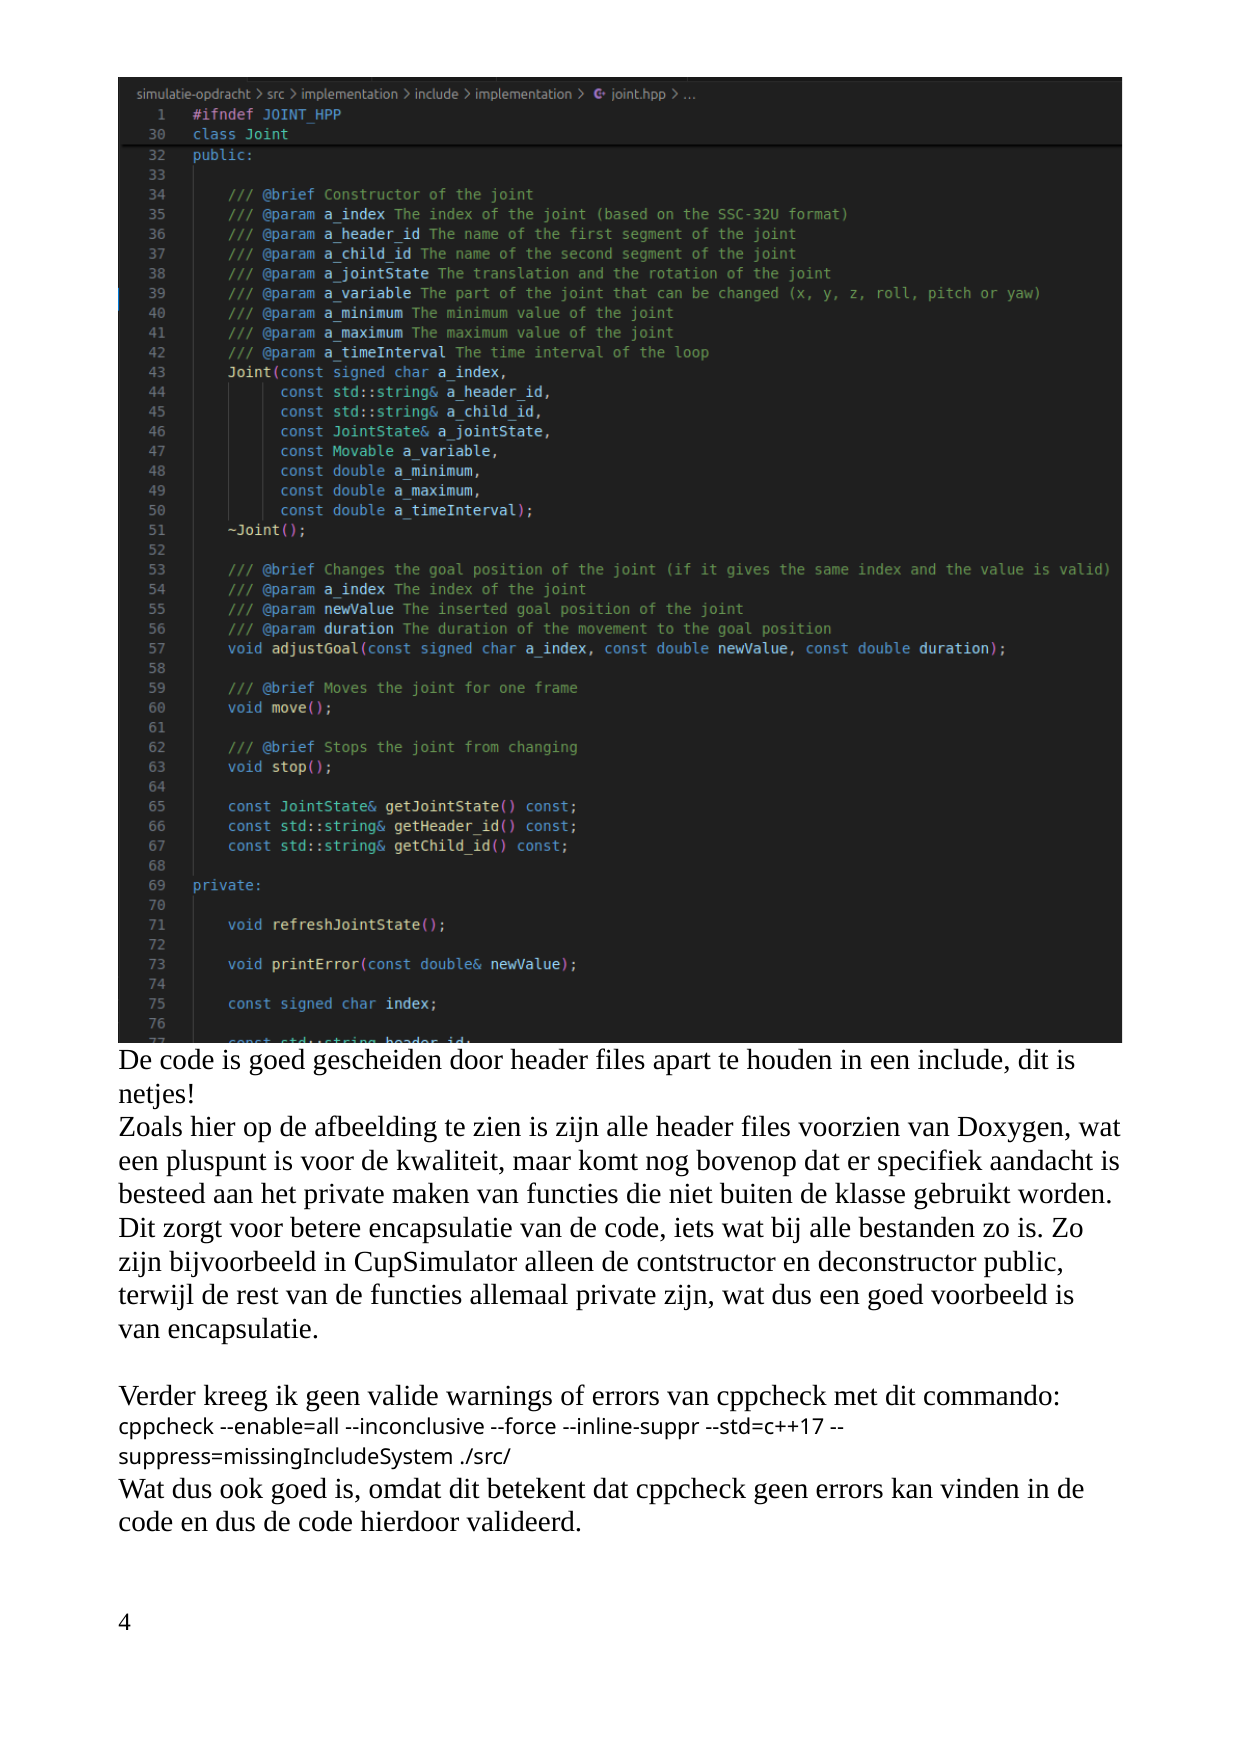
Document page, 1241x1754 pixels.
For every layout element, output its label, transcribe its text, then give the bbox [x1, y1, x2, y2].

text De code is goed gescheiden door header files apart te houden in een include, dit is netjes! [118, 1043, 1122, 1109]
text Wat dus ook goed is, omdat dit betekent dat cppcheck geen errors kan vinden in de code en dus de code hierdoor valideerd. [118, 1471, 1122, 1538]
picture [118, 77, 1123, 1043]
text Zoals hier op de afbeelding te zien is zijn alle header files voorzien van Doxygen, wat een pluspunt is voor de kwaliteit, maar komt nog bovenop dat er specifiek aandacht is besteed aan het private maken van functies die niet buiten de klasse gebruikt worden. Dit zorgt voor betere encapsulatie van de code, iets wat bij alle bestanden zo is. Zo zijn bijvoorbeeld in CupSimulator alleen de contstructor en deconstructor public, terwijl de rest van de functies allemaal private zijn, wat dus een goed voorbeeld is van encapsulatie. [118, 1109, 1122, 1344]
text Verder kreeg ik geen valide warnings of errors van cppcheck met dit commando: cppcheck --enable=all --inconclusive --force --inline-suppr --std=c++17 --suppress=missingIncludeSystem ./src/ [118, 1378, 1122, 1471]
